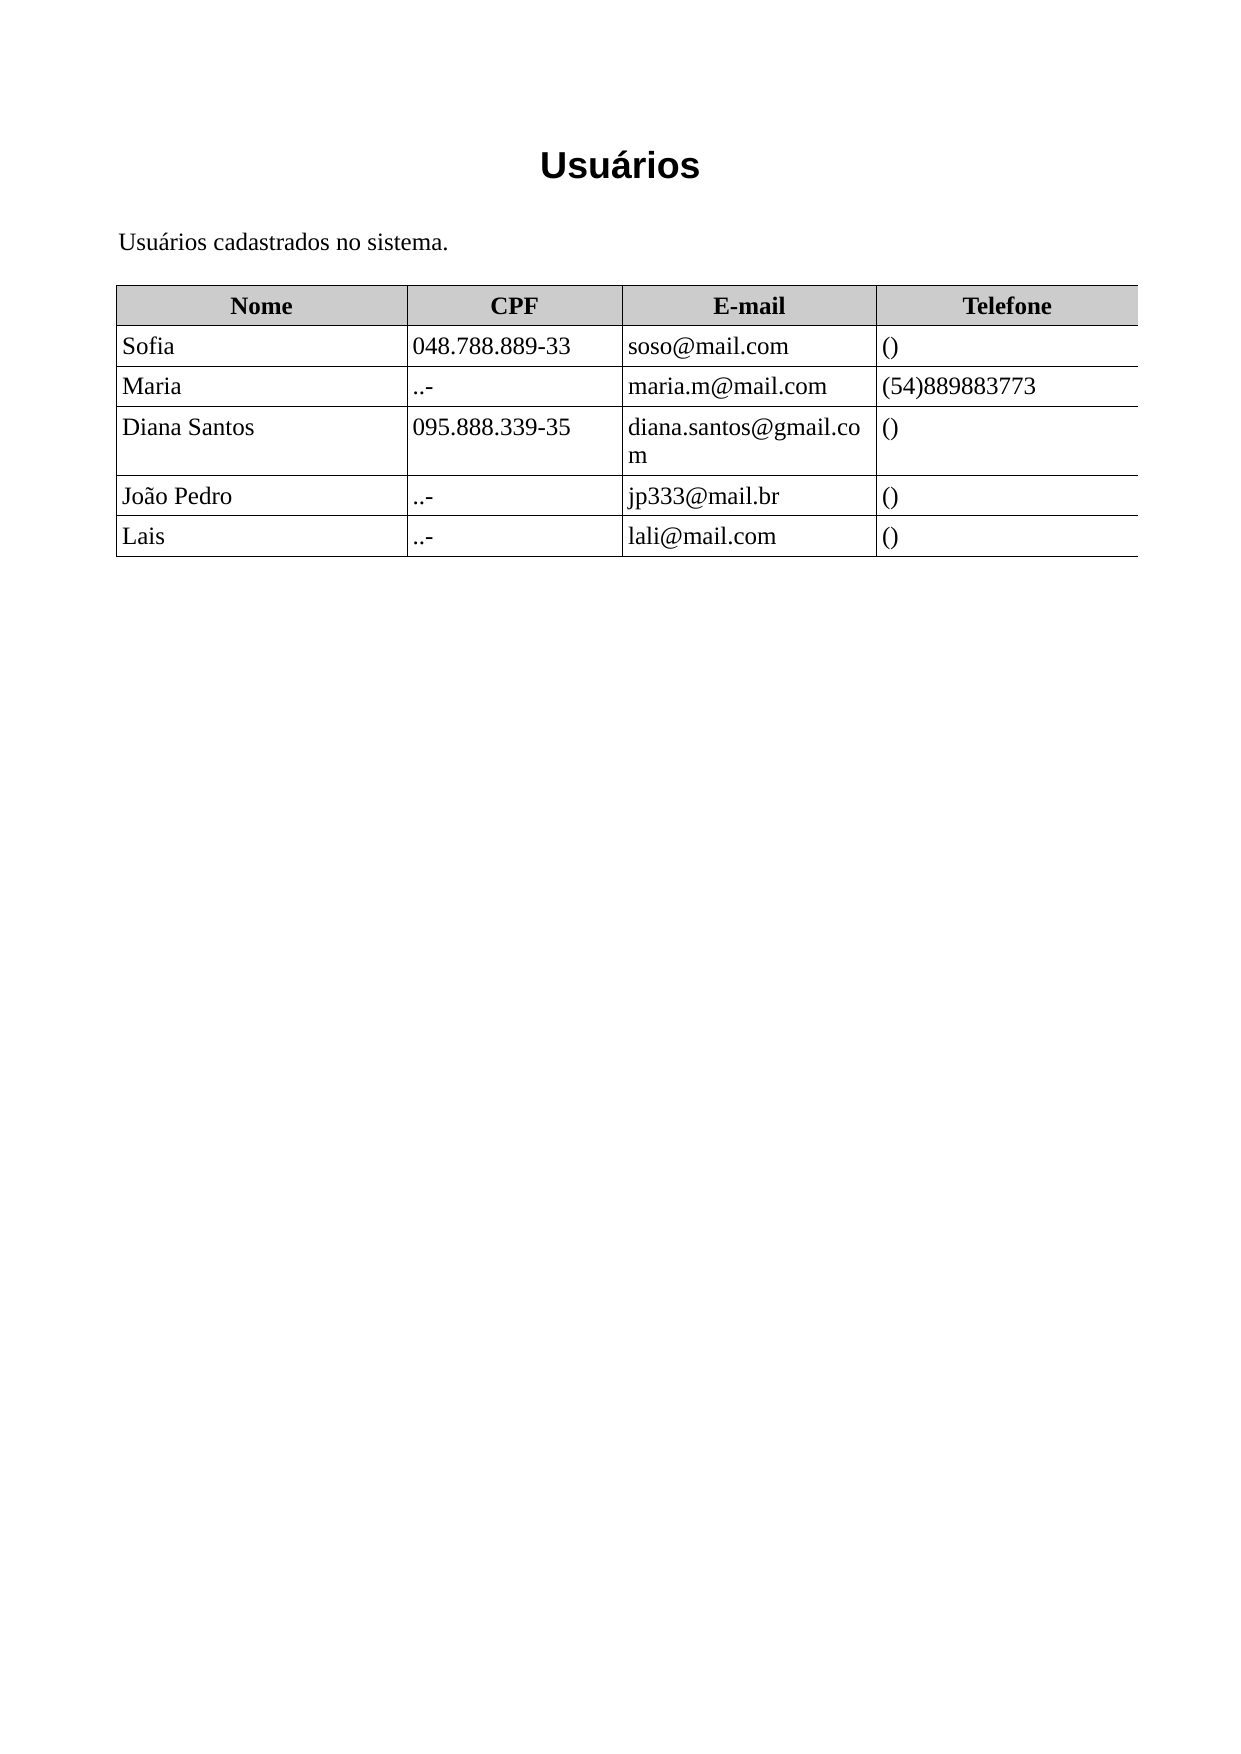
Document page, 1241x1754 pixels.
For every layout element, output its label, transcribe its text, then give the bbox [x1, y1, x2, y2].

table_cell soso@mail.com [623, 326, 876, 366]
table_cell () [877, 476, 1138, 515]
table_header CPF [408, 286, 622, 325]
table_cell diana.santos@gmail.com [623, 407, 876, 475]
table_cell 095.888.339-35 [408, 407, 622, 475]
table_cell (54)889883773 [877, 367, 1138, 406]
table_cell Sofia [117, 326, 407, 366]
table_cell Maria [117, 367, 407, 406]
table_cell () [877, 516, 1138, 556]
table_header E-mail [623, 286, 876, 325]
title Usuários [118, 143, 1122, 186]
table_cell ..- [408, 516, 622, 556]
table_cell () [877, 326, 1138, 366]
table_cell () [877, 407, 1138, 475]
table_cell 048.788.889-33 [408, 326, 622, 366]
table_cell ..- [408, 367, 622, 406]
text Usuários cadastrados no sistema. [118, 227, 1122, 256]
table_header Telefone [877, 286, 1138, 325]
table_cell Diana Santos [117, 407, 407, 475]
table_cell João Pedro [117, 476, 407, 515]
table_header Nome [117, 286, 407, 325]
table_cell maria.m@mail.com [623, 367, 876, 406]
table_cell ..- [408, 476, 622, 515]
table_cell lali@mail.com [623, 516, 876, 556]
table_cell jp333@mail.br [623, 476, 876, 515]
table_cell Lais [117, 516, 407, 556]
